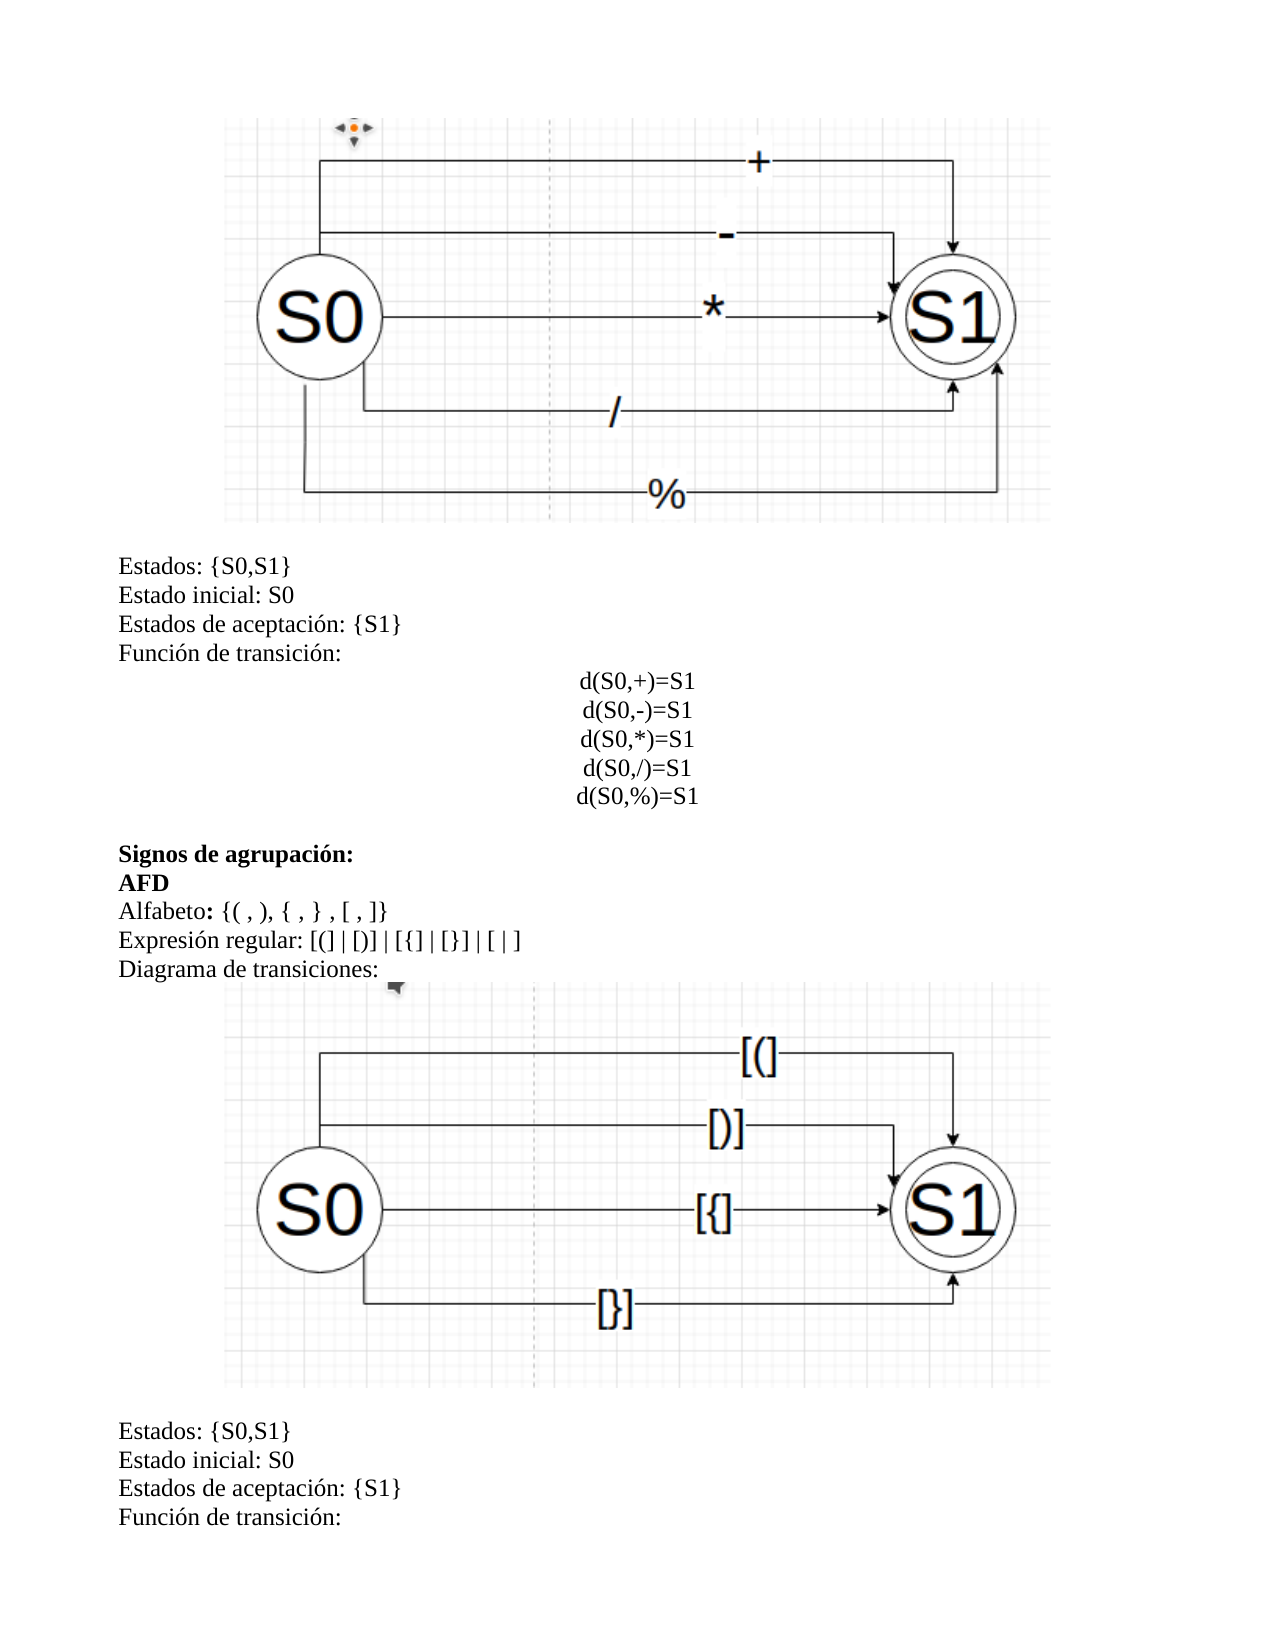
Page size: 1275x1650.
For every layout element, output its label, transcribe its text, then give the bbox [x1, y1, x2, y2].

text d(S0,/)=S1 [118, 753, 1157, 781]
text Estado inicial: S0 [118, 580, 1157, 609]
text Estado inicial: S0 [118, 1445, 1157, 1473]
text Función de transición: [118, 1502, 1157, 1531]
text Expresión regular: [(] | [)] | [{] | [}] | [ | ] [118, 925, 1157, 954]
text Alfabeto: {( , ), { , } , [ , ]} [118, 896, 1157, 925]
text Signos de agrupación: [118, 839, 1157, 868]
text Estados de aceptación: {S1} [118, 1473, 1157, 1502]
text Diagrama de transiciones: [118, 954, 1157, 983]
picture [224, 982, 1051, 1388]
text AFD [118, 868, 1157, 896]
text d(S0,+)=S1 [118, 666, 1157, 695]
text d(S0,%)=S1 [118, 781, 1157, 810]
text Estados de aceptación: {S1} [118, 609, 1157, 638]
text Función de transición: [118, 638, 1157, 666]
text Estados: {S0,S1} [118, 1416, 1157, 1445]
text d(S0,*)=S1 [118, 724, 1157, 753]
picture [224, 118, 1051, 523]
text Estados: {S0,S1} [118, 551, 1157, 580]
text d(S0,-)=S1 [118, 695, 1157, 724]
